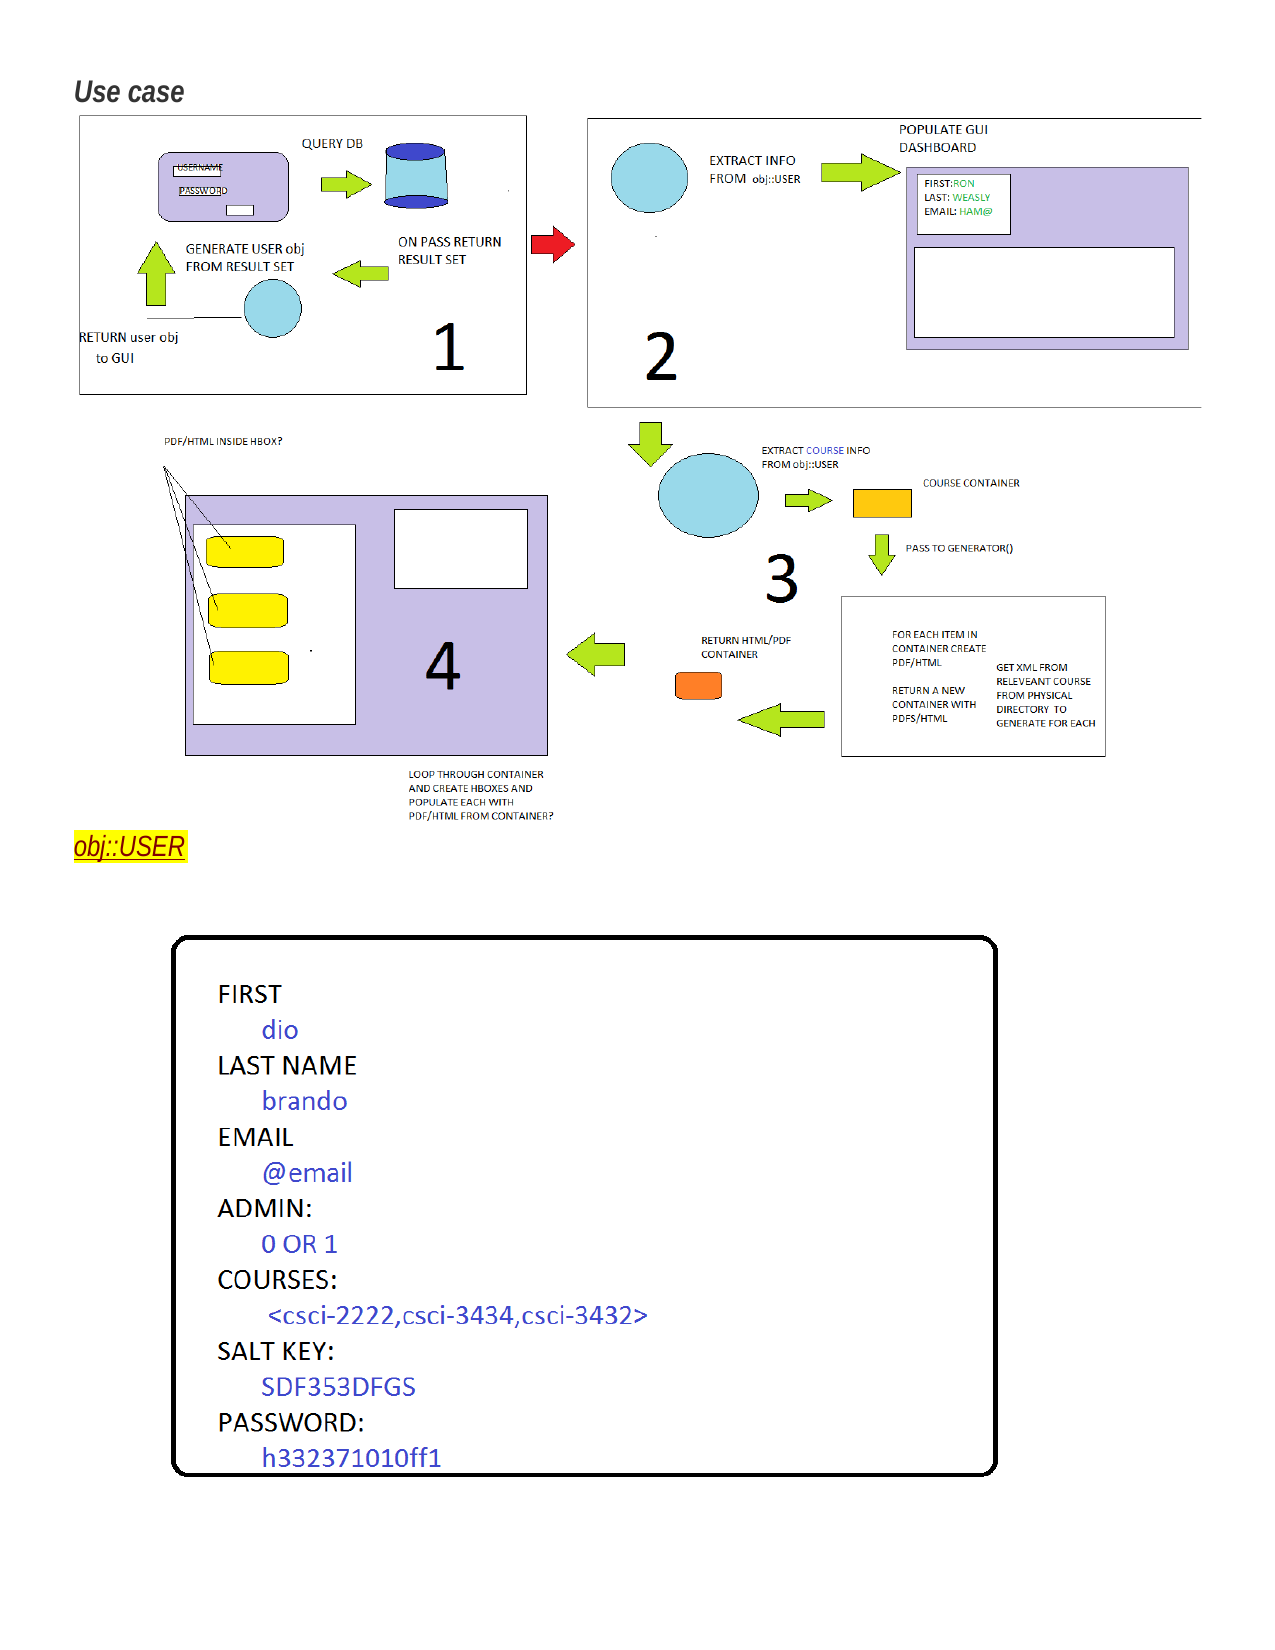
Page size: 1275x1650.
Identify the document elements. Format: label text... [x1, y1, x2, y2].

picture [73, 109, 1202, 830]
picture [123, 913, 1069, 1497]
text Use case [73, 73, 1201, 109]
text obj::USER [73, 830, 1201, 863]
